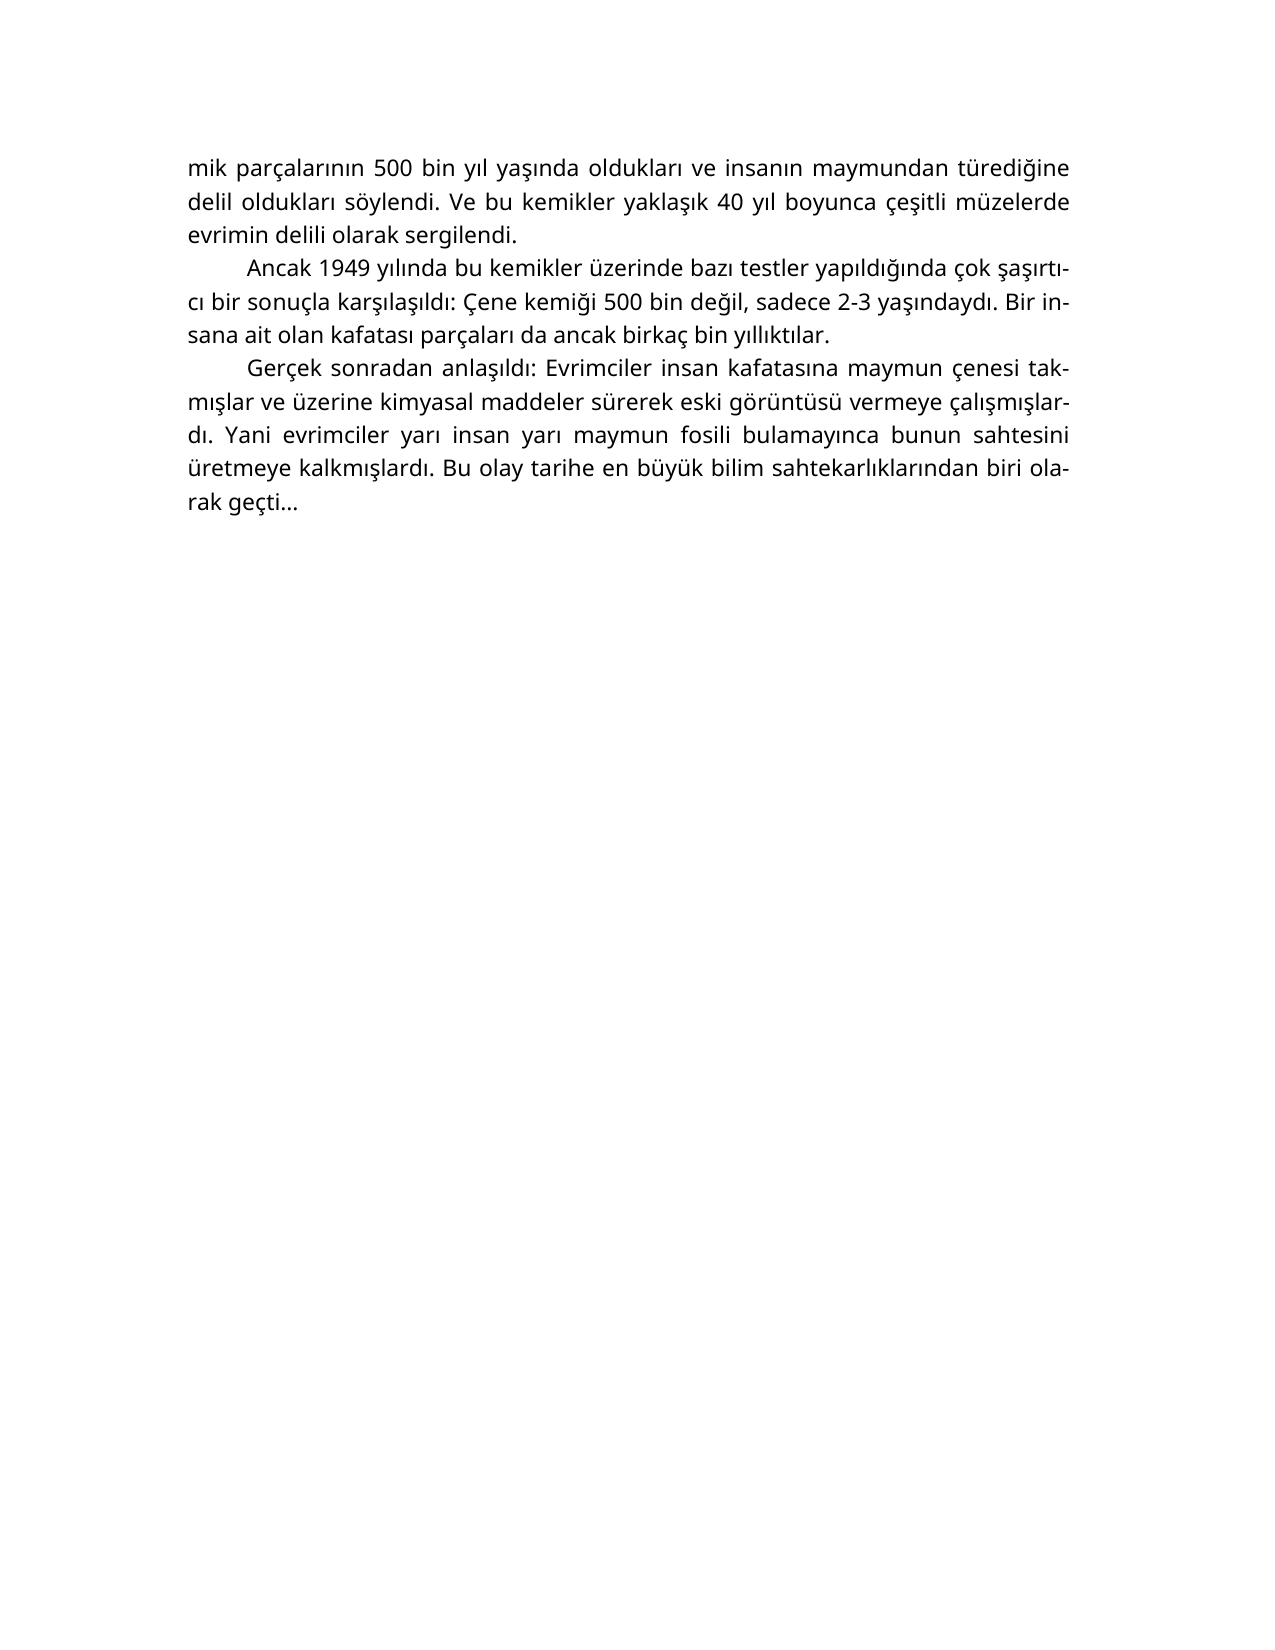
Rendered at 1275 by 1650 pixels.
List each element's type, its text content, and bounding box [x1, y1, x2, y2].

text An­cak 1949 yı­lın­da bu ke­mik­ler üze­rin­de ba­zı test­ler ya­pıl­dı­ğın­da çok şa­şır­tı­cı bir so­nuç­la kar­şı­la­şıl­dı: Çe­ne ke­mi­ği 500 bin de­ğil, sa­de­ce 2-3 ya­şın­day­dı. Bir in­sa­na ait olan ka­fa­ta­sı par­ça­la­rı da an­cak bir­kaç bin yıllıktılar. [187, 250, 1070, 350]
text Ger­çek son­ra­dan an­la­şıl­dı: Ev­rim­ci­ler in­san ka­fa­ta­sı­na may­mun çe­ne­si tak­mış­lar ve üze­ri­ne kim­ya­sal mad­de­ler sü­re­rek es­ki gö­rün­tü­sü ver­me­ye ça­lış­mış­lar­dı. Ya­ni ev­rim­ci­ler ya­rı in­san ya­rı may­mun fo­si­li bu­la­ma­yın­ca bu­nun sah­te­si­ni üret­me­ye kalk­mış­lar­dı. Bu olay ta­ri­he en bü­yük bi­lim sah­te­kar­lık­la­rın­dan bi­ri ola­rak geç­ti… [187, 350, 1070, 517]
text mik par­ça­la­rı­nın 500 bin yıl ya­şın­da ol­duk­la­rı ve in­sa­nın may­mun­dan tü­re­di­ği­ne de­lil ol­duk­la­rı söy­len­di. Ve bu ke­mik­ler yak­la­şık 40 yıl bo­yun­ca çe­şit­li mü­ze­ler­de ev­ri­min de­li­li ola­rak ser­gi­len­di. [187, 150, 1070, 250]
